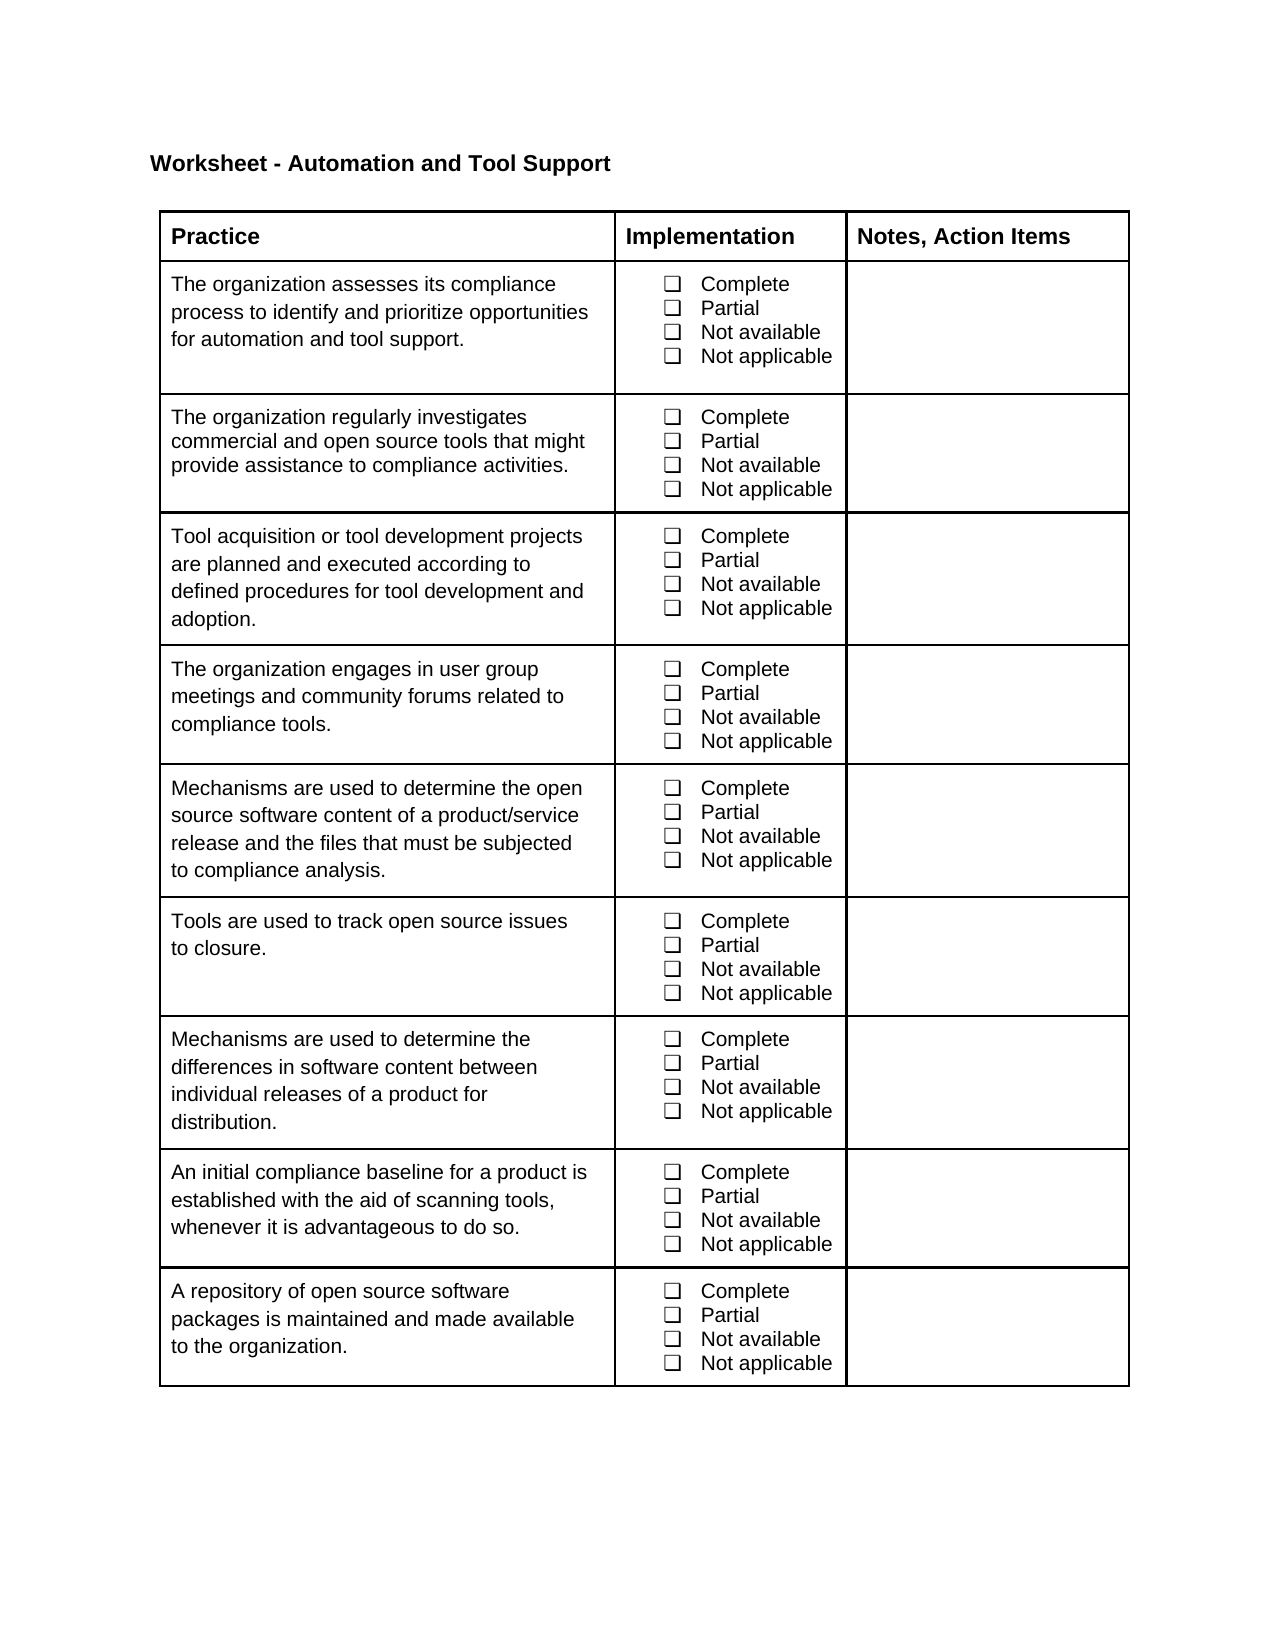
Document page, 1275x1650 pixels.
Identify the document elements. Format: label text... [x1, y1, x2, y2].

table_cell [848, 1150, 1128, 1266]
table_cell The organization regularly investigates commercial and open source tools that might provide assistance to compliance activities. [161, 395, 614, 511]
table_cell Complete Partial Not available Not applicable [616, 646, 845, 763]
table_cell [848, 898, 1128, 1015]
table_cell The organization assesses its compliance process to identify and prioritize opportunities for automation and tool support. [161, 262, 614, 393]
table_cell Complete Partial Not available Not applicable [616, 1150, 845, 1266]
table_header Practice [161, 213, 614, 260]
table_cell Complete Partial Not available Not applicable [616, 262, 845, 393]
table_cell Complete Partial Not available Not applicable [616, 1017, 845, 1148]
table_cell Complete Partial Not available Not applicable [616, 395, 845, 511]
table_cell A repository of open source software packages is maintained and made available to the organization. [161, 1269, 614, 1385]
table_cell Complete Partial Not available Not applicable [616, 898, 845, 1015]
table_cell [848, 646, 1128, 763]
table_cell [848, 1269, 1128, 1385]
table_header Notes, Action Items [848, 213, 1128, 260]
table_cell Complete Partial Not available Not applicable [616, 514, 845, 644]
text Worksheet - Automation and Tool Support [150, 150, 1125, 176]
table_cell Mechanisms are used to determine the differences in software content between individual releases of a product for distribution. [161, 1017, 614, 1148]
table_cell Mechanisms are used to determine the open source software content of a product/service release and the files that must be subjected to compliance analysis. [161, 765, 614, 896]
table_cell [848, 262, 1128, 393]
table_cell Complete Partial Not available Not applicable [616, 765, 845, 896]
table_cell [848, 514, 1128, 644]
table_cell Tools are used to track open source issues to closure. [161, 898, 614, 1015]
table_cell The organization engages in user group meetings and community forums related to compliance tools. [161, 646, 614, 763]
table_cell [848, 765, 1128, 896]
table_cell [848, 1017, 1128, 1148]
table_cell [848, 395, 1128, 511]
table_cell Complete Partial Not available Not applicable [616, 1269, 845, 1385]
table_cell An initial compliance baseline for a product is established with the aid of scanning tools, whenever it is advantageous to do so. [161, 1150, 614, 1266]
table_header Implementation [616, 213, 845, 260]
table_cell Tool acquisition or tool development projects are planned and executed according to defined procedures for tool development and adoption. [161, 514, 614, 644]
